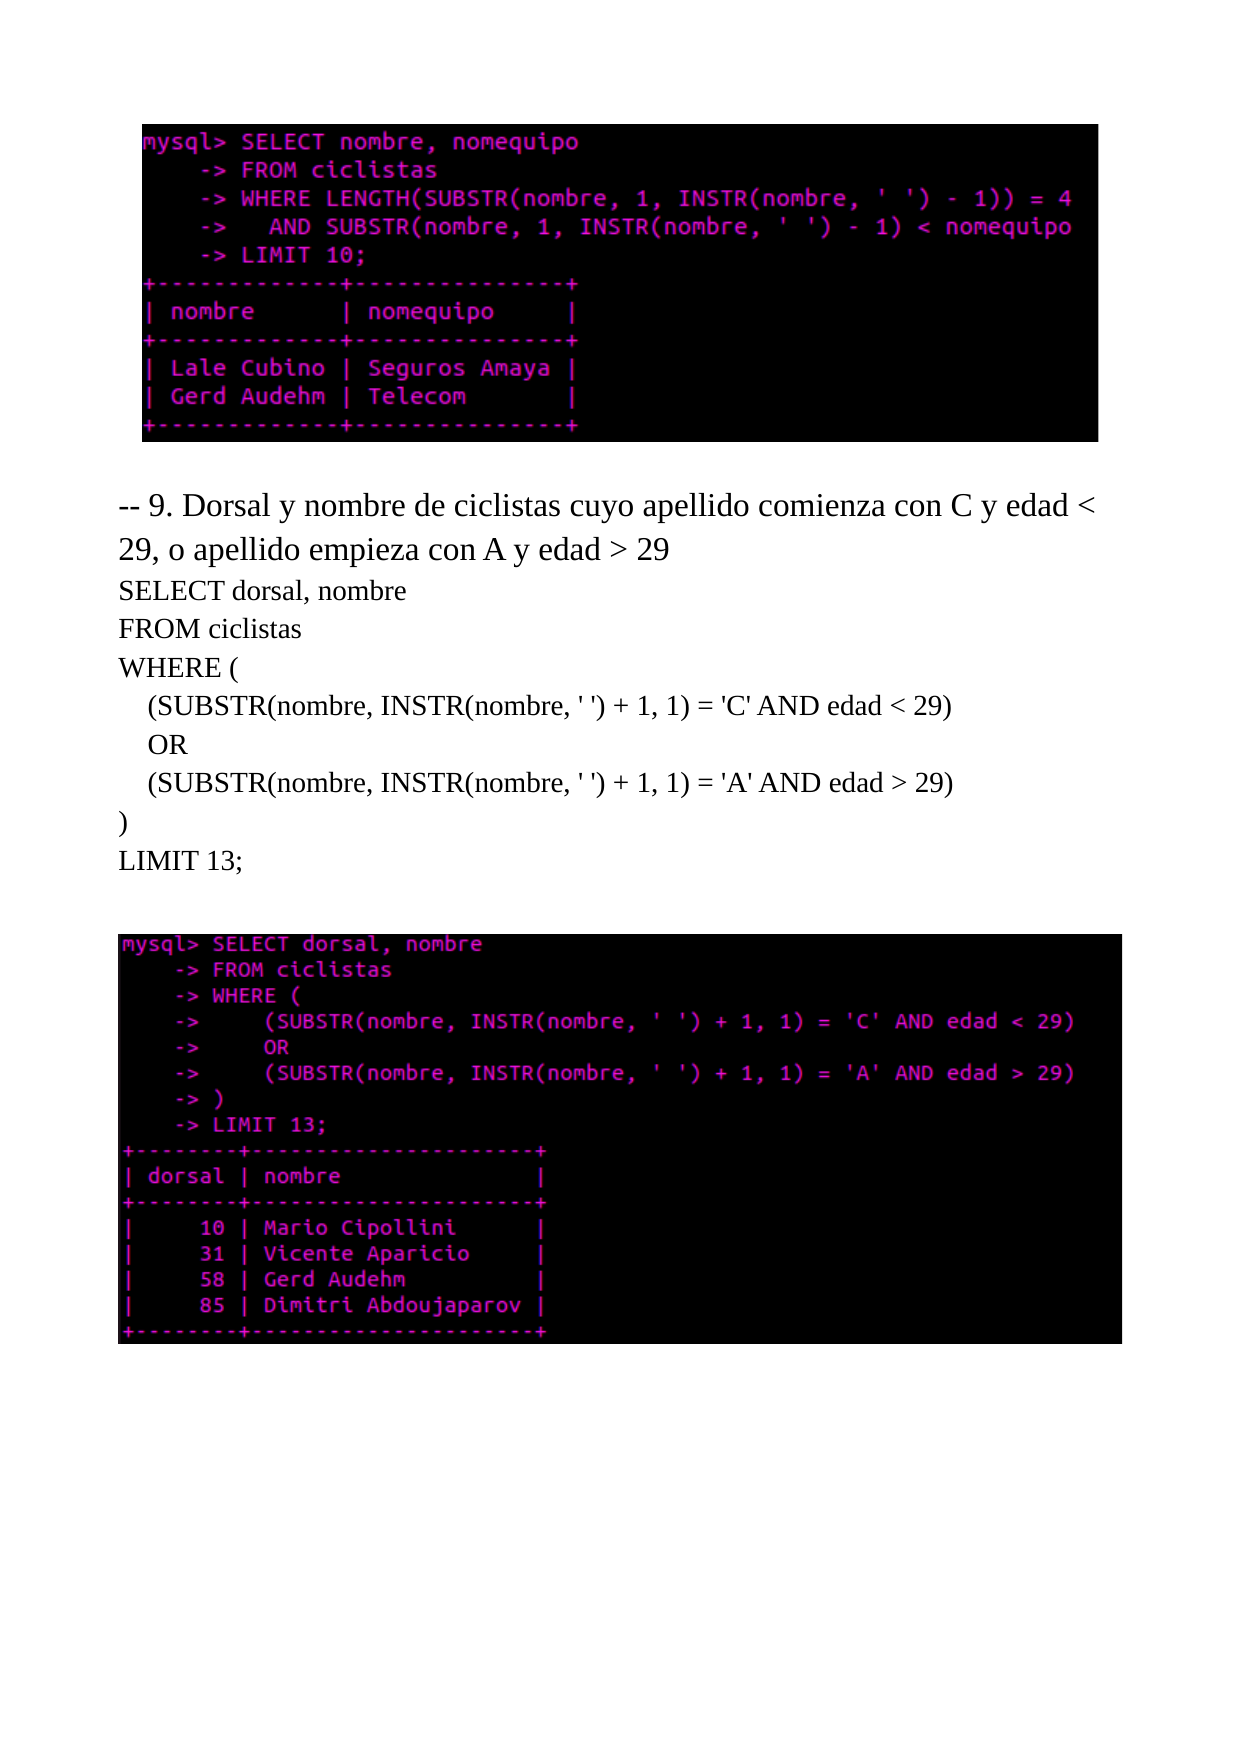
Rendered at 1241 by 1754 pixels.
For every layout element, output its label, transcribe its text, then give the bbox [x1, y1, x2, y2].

picture [142, 124, 1099, 442]
text -- 9. Dorsal y nombre de ciclistas cuyo apellido comienza con C y edad < 29, o apellido empieza con A y edad > 29 SELECT dorsal, nombre FROM ciclistas WHERE ( (SUBSTR(nombre, INSTR(nombre, ' ') + 1, 1) = 'C' AND edad < 29) OR (SUBSTR(nombre, INSTR(nombre, ' ') + 1, 1) = 'A' AND edad > 29) ) LIMIT 13; [118, 118, 1122, 915]
picture [118, 934, 1123, 1344]
